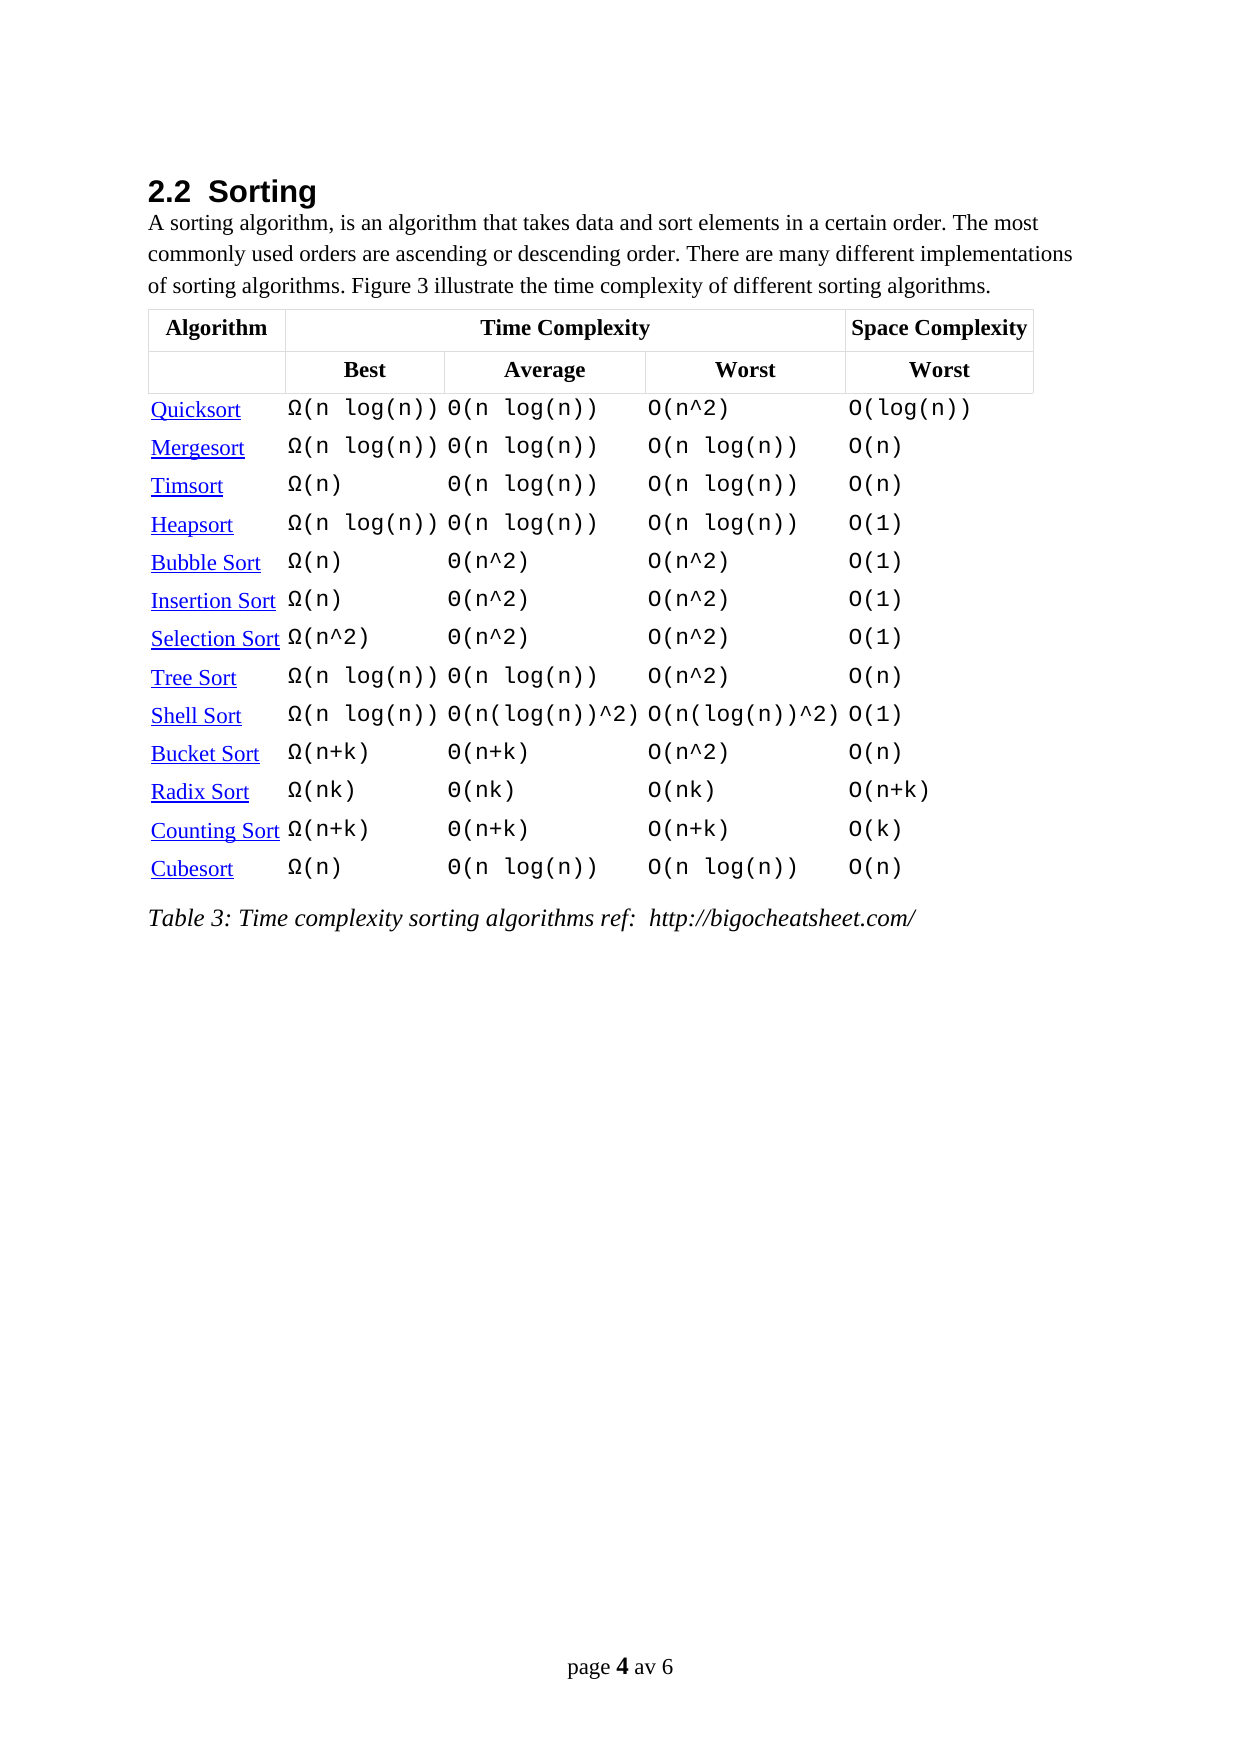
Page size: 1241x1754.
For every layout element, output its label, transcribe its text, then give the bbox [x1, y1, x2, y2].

table_cell Timsort [148, 470, 285, 508]
table_cell O(n log(n)) [645, 508, 845, 546]
table_cell O(nk) [645, 776, 845, 814]
table_cell Θ(n log(n)) [444, 661, 645, 699]
table_header Algorithm [149, 310, 285, 351]
table_cell Tree Sort [148, 661, 285, 699]
table_cell O(n+k) [645, 814, 845, 852]
table_cell O(1) [845, 623, 1033, 661]
table_cell Θ(n^2) [444, 584, 645, 623]
table_cell Best [286, 352, 444, 393]
table_cell Ω(n log(n)) [285, 431, 444, 470]
table_cell O(n^2) [645, 737, 845, 776]
table_cell [149, 352, 285, 393]
table_cell O(n(log(n))^2) [645, 699, 845, 737]
table_cell O(n^2) [645, 394, 845, 431]
text Table 3: Time complexity sorting algorithms ref: http://bigocheatsheet.com/ [148, 903, 1092, 931]
table_cell Average [445, 352, 645, 393]
table_cell O(n log(n)) [645, 431, 845, 470]
table_cell Cubesort [148, 852, 285, 890]
table_cell Ω(n) [285, 584, 444, 623]
table_cell Θ(n^2) [444, 546, 645, 584]
table_cell O(n^2) [645, 623, 845, 661]
table_cell Θ(n log(n)) [444, 508, 645, 546]
table_cell O(n) [845, 431, 1033, 470]
table_cell O(n+k) [845, 776, 1033, 814]
table_cell Quicksort [148, 394, 285, 431]
table_cell Selection Sort [148, 623, 285, 661]
table_cell Ω(n log(n)) [285, 508, 444, 546]
table_cell O(1) [845, 699, 1033, 737]
table_cell Θ(n log(n)) [444, 394, 645, 431]
table_cell Θ(nk) [444, 776, 645, 814]
table_cell Θ(n(log(n))^2) [444, 699, 645, 737]
table_cell Ω(n+k) [285, 737, 444, 776]
table_header Time Complexity [286, 310, 845, 351]
table_cell Mergesort [148, 431, 285, 470]
table_cell O(n) [845, 852, 1033, 890]
table_cell Bubble Sort [148, 546, 285, 584]
table_cell Ω(n) [285, 546, 444, 584]
table_cell Shell Sort [148, 699, 285, 737]
table_cell Heapsort [148, 508, 285, 546]
table_cell O(log(n)) [845, 394, 1033, 431]
table_cell Radix Sort [148, 776, 285, 814]
table_cell Ω(n) [285, 470, 444, 508]
table_cell Θ(n log(n)) [444, 852, 645, 890]
table_cell Bucket Sort [148, 737, 285, 776]
table_cell Θ(n log(n)) [444, 431, 645, 470]
table_cell Counting Sort [148, 814, 285, 852]
table_cell Worst [846, 352, 1033, 393]
table_cell Θ(n log(n)) [444, 470, 645, 508]
table_cell O(n) [845, 737, 1033, 776]
table_cell Insertion Sort [148, 584, 285, 623]
table_cell O(1) [845, 508, 1033, 546]
table_header Space Complexity [846, 310, 1033, 351]
table_cell Ω(n+k) [285, 814, 444, 852]
table_cell O(n log(n)) [645, 470, 845, 508]
table_cell Ω(n log(n)) [285, 661, 444, 699]
table_cell O(n^2) [645, 661, 845, 699]
table_cell Ω(nk) [285, 776, 444, 814]
table_cell O(n) [845, 470, 1033, 508]
table_cell Worst [646, 352, 845, 393]
table_cell O(1) [845, 584, 1033, 623]
table_cell O(n) [845, 661, 1033, 699]
table_cell Θ(n+k) [444, 814, 645, 852]
table_cell O(n^2) [645, 546, 845, 584]
table_cell O(n^2) [645, 584, 845, 623]
table_cell O(k) [845, 814, 1033, 852]
table_cell Ω(n^2) [285, 623, 444, 661]
table_cell Ω(n log(n)) [285, 699, 444, 737]
text A sorting algorithm, is an algorithm that takes data and sort elements in a certain order. The most commonly used orders are ascending or descending order. There are many different implementations of sorting algorithms. Figure 3 illustrate the time complexity of different sorting algorithms. [148, 209, 1092, 298]
table_cell O(n log(n)) [645, 852, 845, 890]
table_cell Θ(n+k) [444, 737, 645, 776]
table_cell O(1) [845, 546, 1033, 584]
table_cell Ω(n log(n)) [285, 394, 444, 431]
table_cell Θ(n^2) [444, 623, 645, 661]
subtitle Sorting [148, 173, 1092, 209]
table_cell Ω(n) [285, 852, 444, 890]
